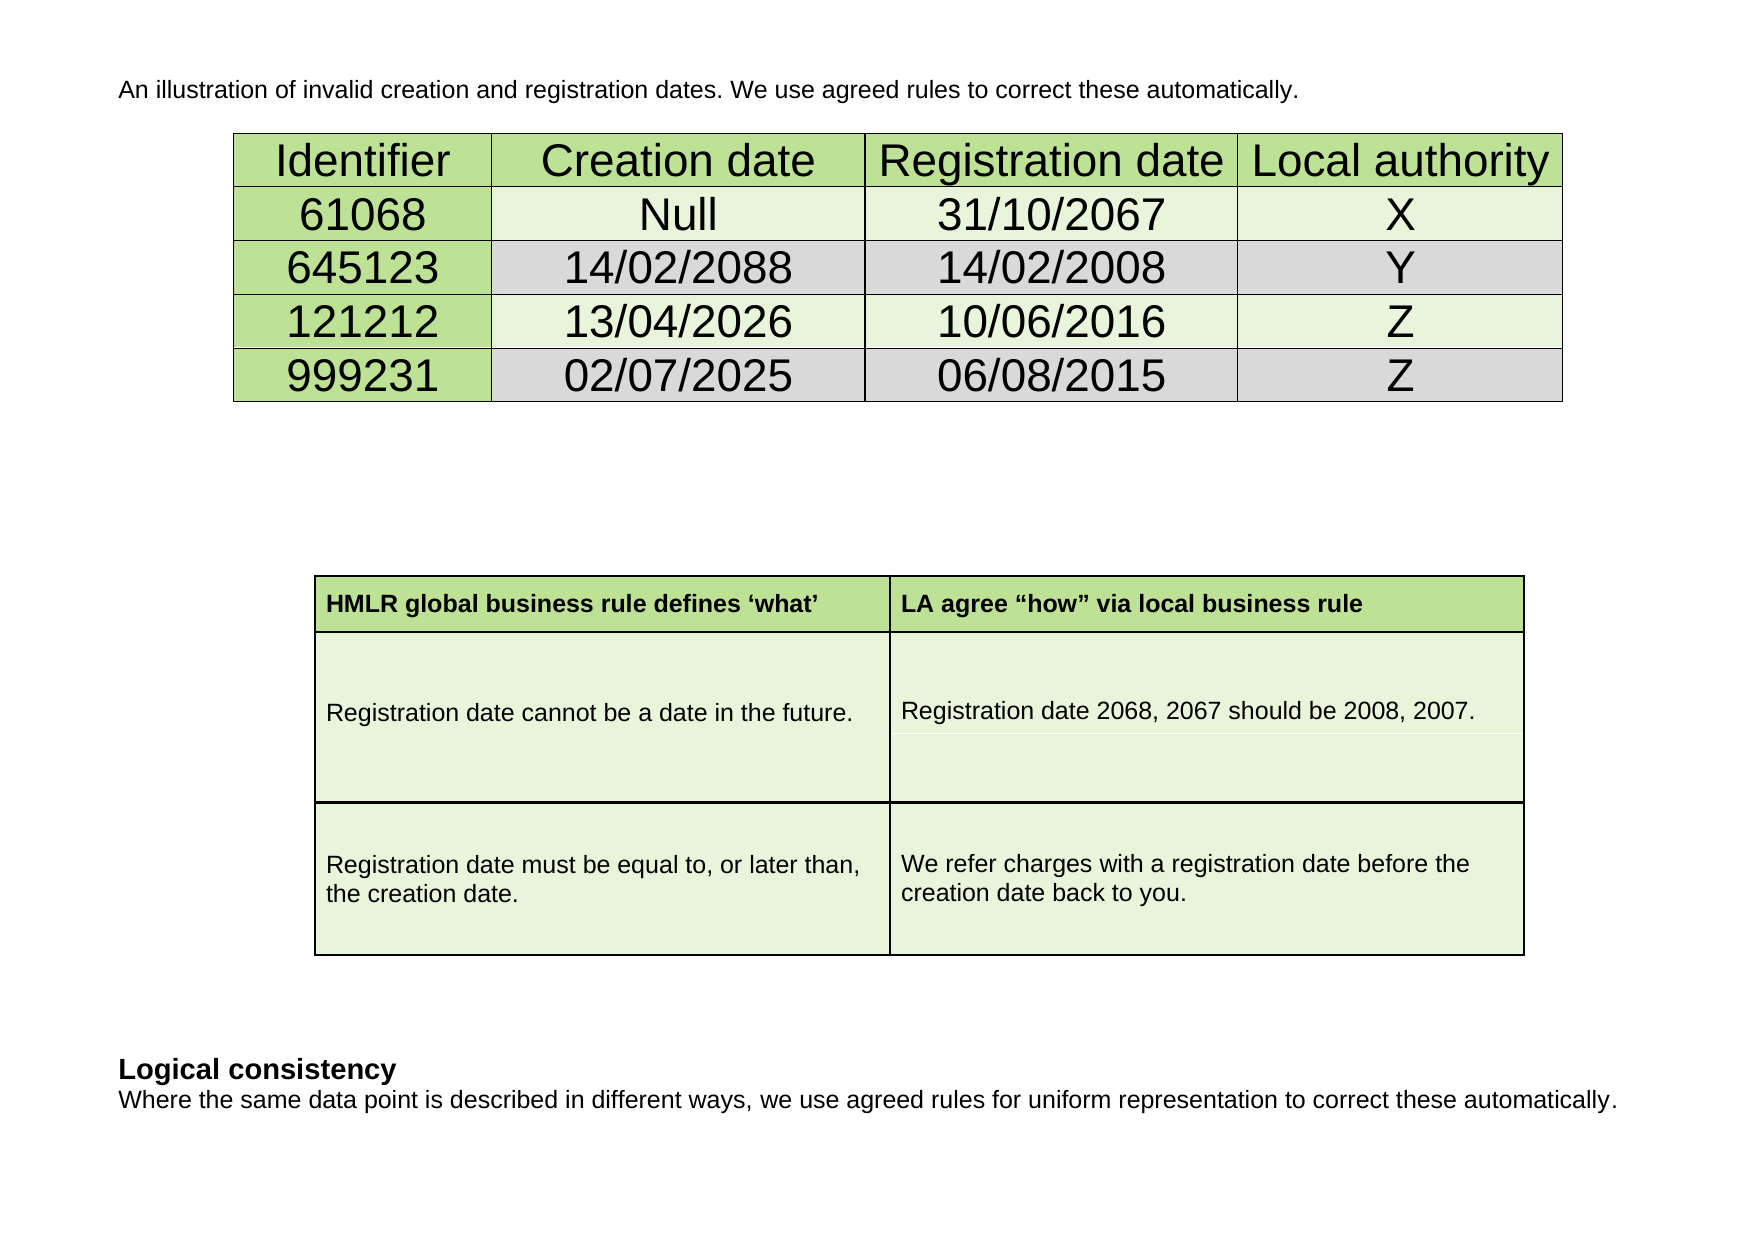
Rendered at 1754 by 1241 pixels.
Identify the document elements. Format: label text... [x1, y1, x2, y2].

table_cell 13/04/2026 [492, 295, 864, 347]
table_header HMLR global business rule defines ‘what’ [316, 577, 889, 631]
table_cell Y [1238, 241, 1562, 294]
table_cell Registration date must be equal to, or later than, the creation date. [316, 804, 889, 954]
table_header Identifier [234, 134, 491, 186]
table_cell 999231 [234, 349, 491, 401]
table_header Local authority [1238, 134, 1562, 186]
table_cell Z [1238, 349, 1562, 401]
table_cell 10/06/2016 [866, 295, 1237, 347]
table_cell Null [492, 187, 864, 240]
text Where the same data point is described in different ways, we use agreed rules for uniform representation to correct these automatically. [118, 1085, 1636, 1114]
table_cell We refer charges with a registration date before the creation date back to you. [891, 804, 1523, 915]
table_cell 61068 [234, 187, 491, 240]
table_cell X [1238, 187, 1562, 240]
table_cell 31/10/2067 [866, 187, 1237, 240]
table_cell 121212 [234, 295, 491, 347]
table_cell 14/02/2008 [866, 241, 1237, 294]
table_cell 02/07/2025 [492, 349, 864, 401]
table_header LA agree “how” via local business rule [891, 577, 1523, 631]
table_cell 06/08/2015 [866, 349, 1237, 401]
table_header Creation date [492, 134, 864, 186]
table_cell 645123 [234, 241, 491, 294]
table_cell 14/02/2088 [492, 241, 864, 294]
table_cell Registration date cannot be a date in the future. [316, 633, 889, 801]
text Logical consistency [118, 1052, 1636, 1085]
table_header Registration date [866, 134, 1237, 186]
table_cell [891, 915, 1523, 954]
table_cell Registration date 2068, 2067 should be 2008, 2007. [891, 633, 1523, 733]
text An illustration of invalid creation and registration dates. We use agreed rules to correct these automatically. [118, 75, 1636, 104]
table_cell Z [1238, 295, 1562, 347]
table_cell [891, 734, 1523, 801]
